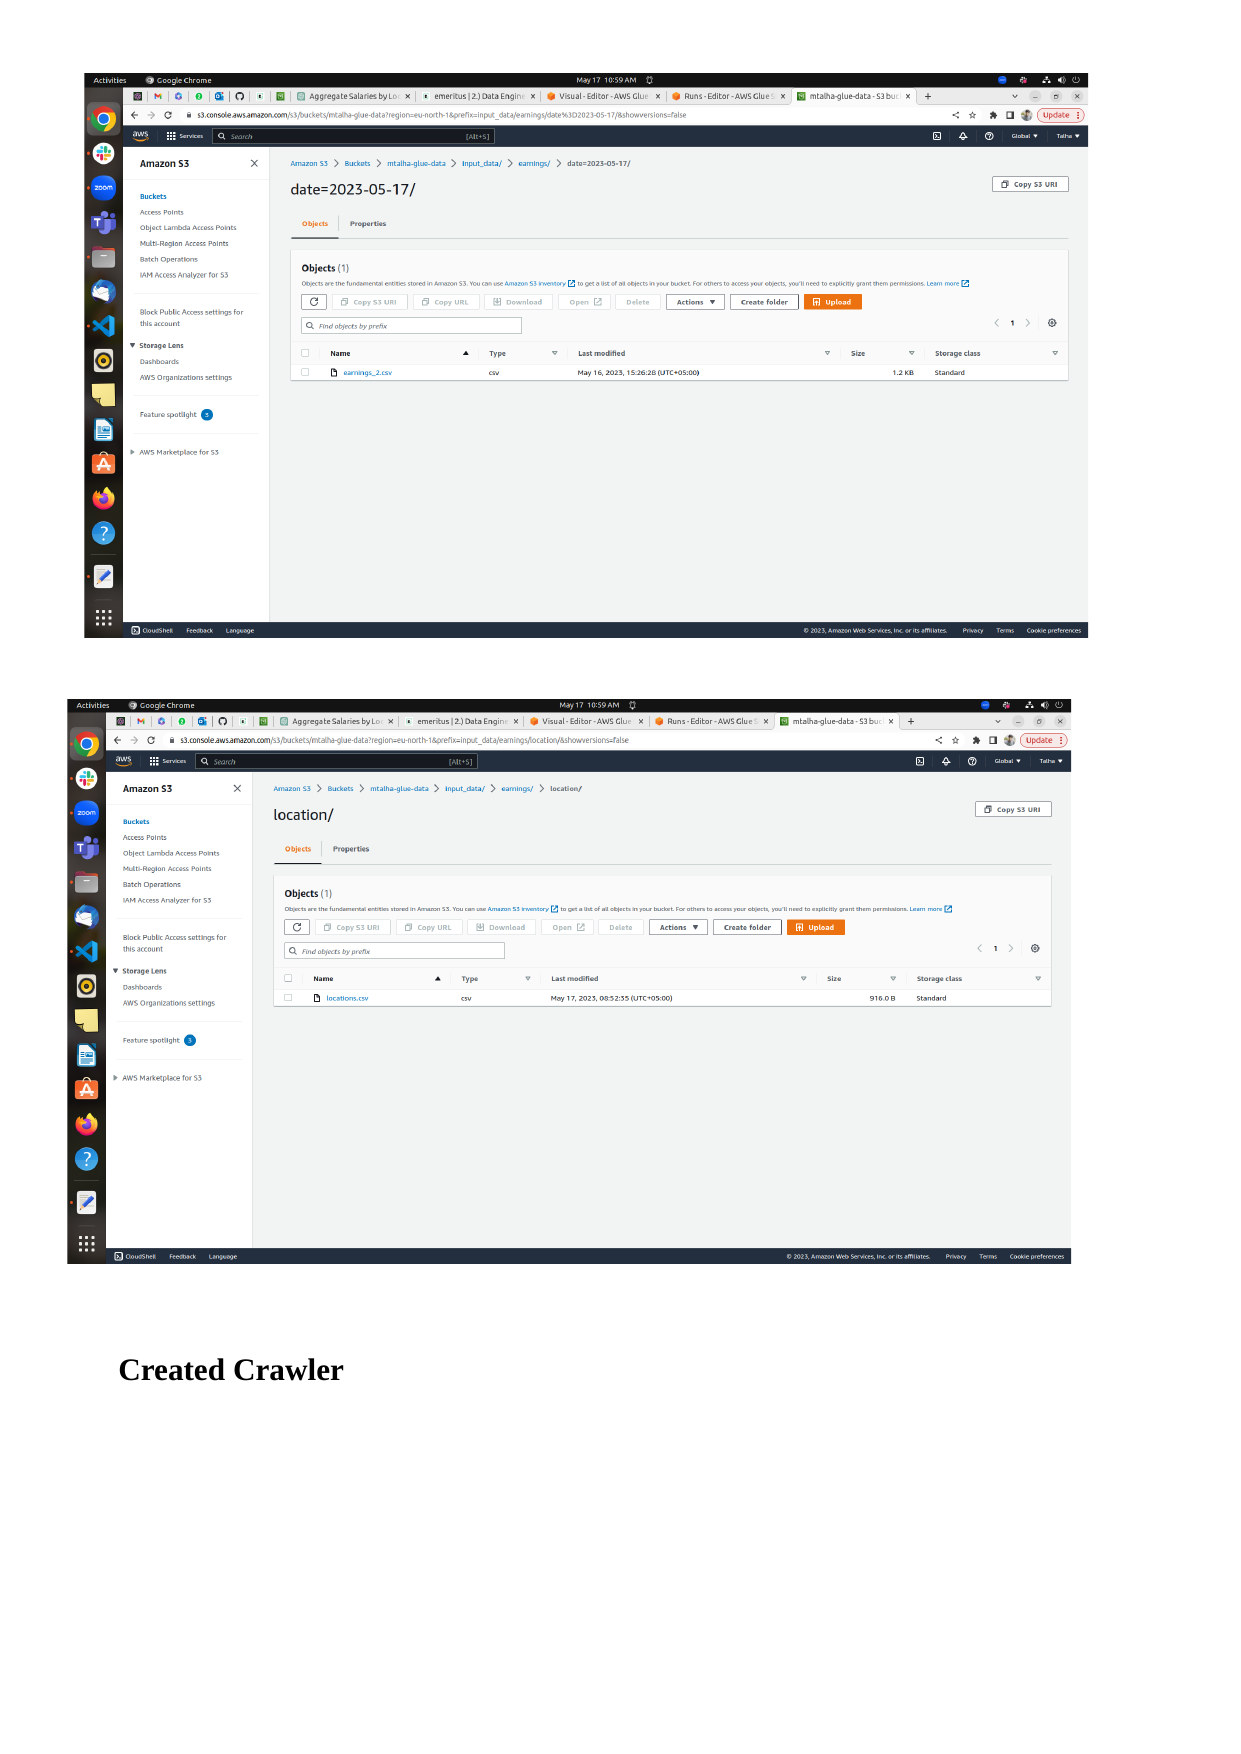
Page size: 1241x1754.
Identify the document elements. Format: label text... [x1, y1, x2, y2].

picture [84, 73, 1089, 638]
text Created Crawler [118, 699, 1122, 1387]
picture [67, 699, 1072, 1264]
